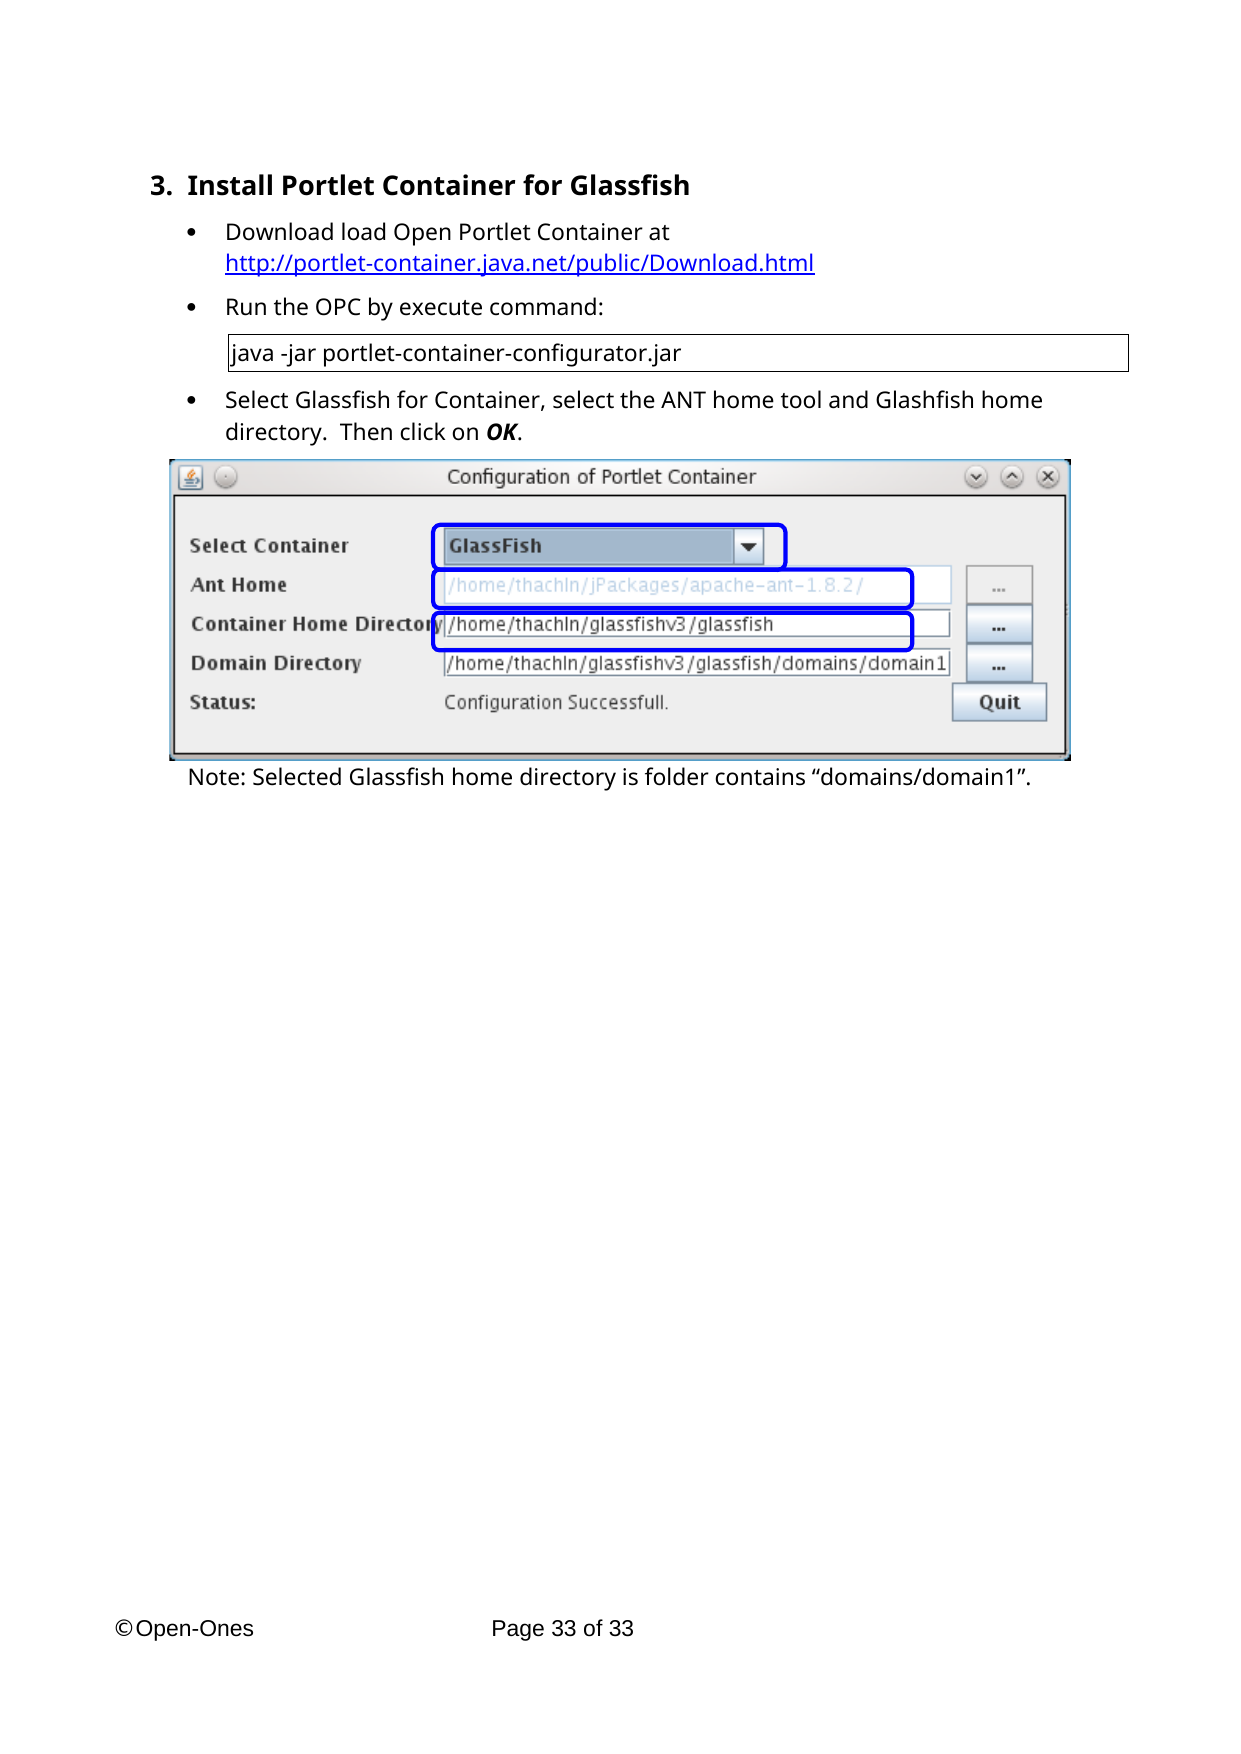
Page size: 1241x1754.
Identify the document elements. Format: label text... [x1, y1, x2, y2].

list Download load Open Portlet Container at http://portlet-container.java.net/public/Download.html [187, 216, 1128, 278]
subtitle Install Portlet Container for Glassfish [150, 166, 1128, 203]
text Note: Selected Glassfish home directory is folder contains “domains/domain1”. [187, 459, 1128, 792]
list Select Glassfish for Container, select the ANT home tool and Glashfish home directory. Then click on OK. [187, 384, 1128, 447]
picture [169, 459, 1071, 761]
list Run the OPC by execute command: [187, 291, 1128, 322]
text java -jar portlet-container-configurator.jar [229, 335, 1128, 371]
